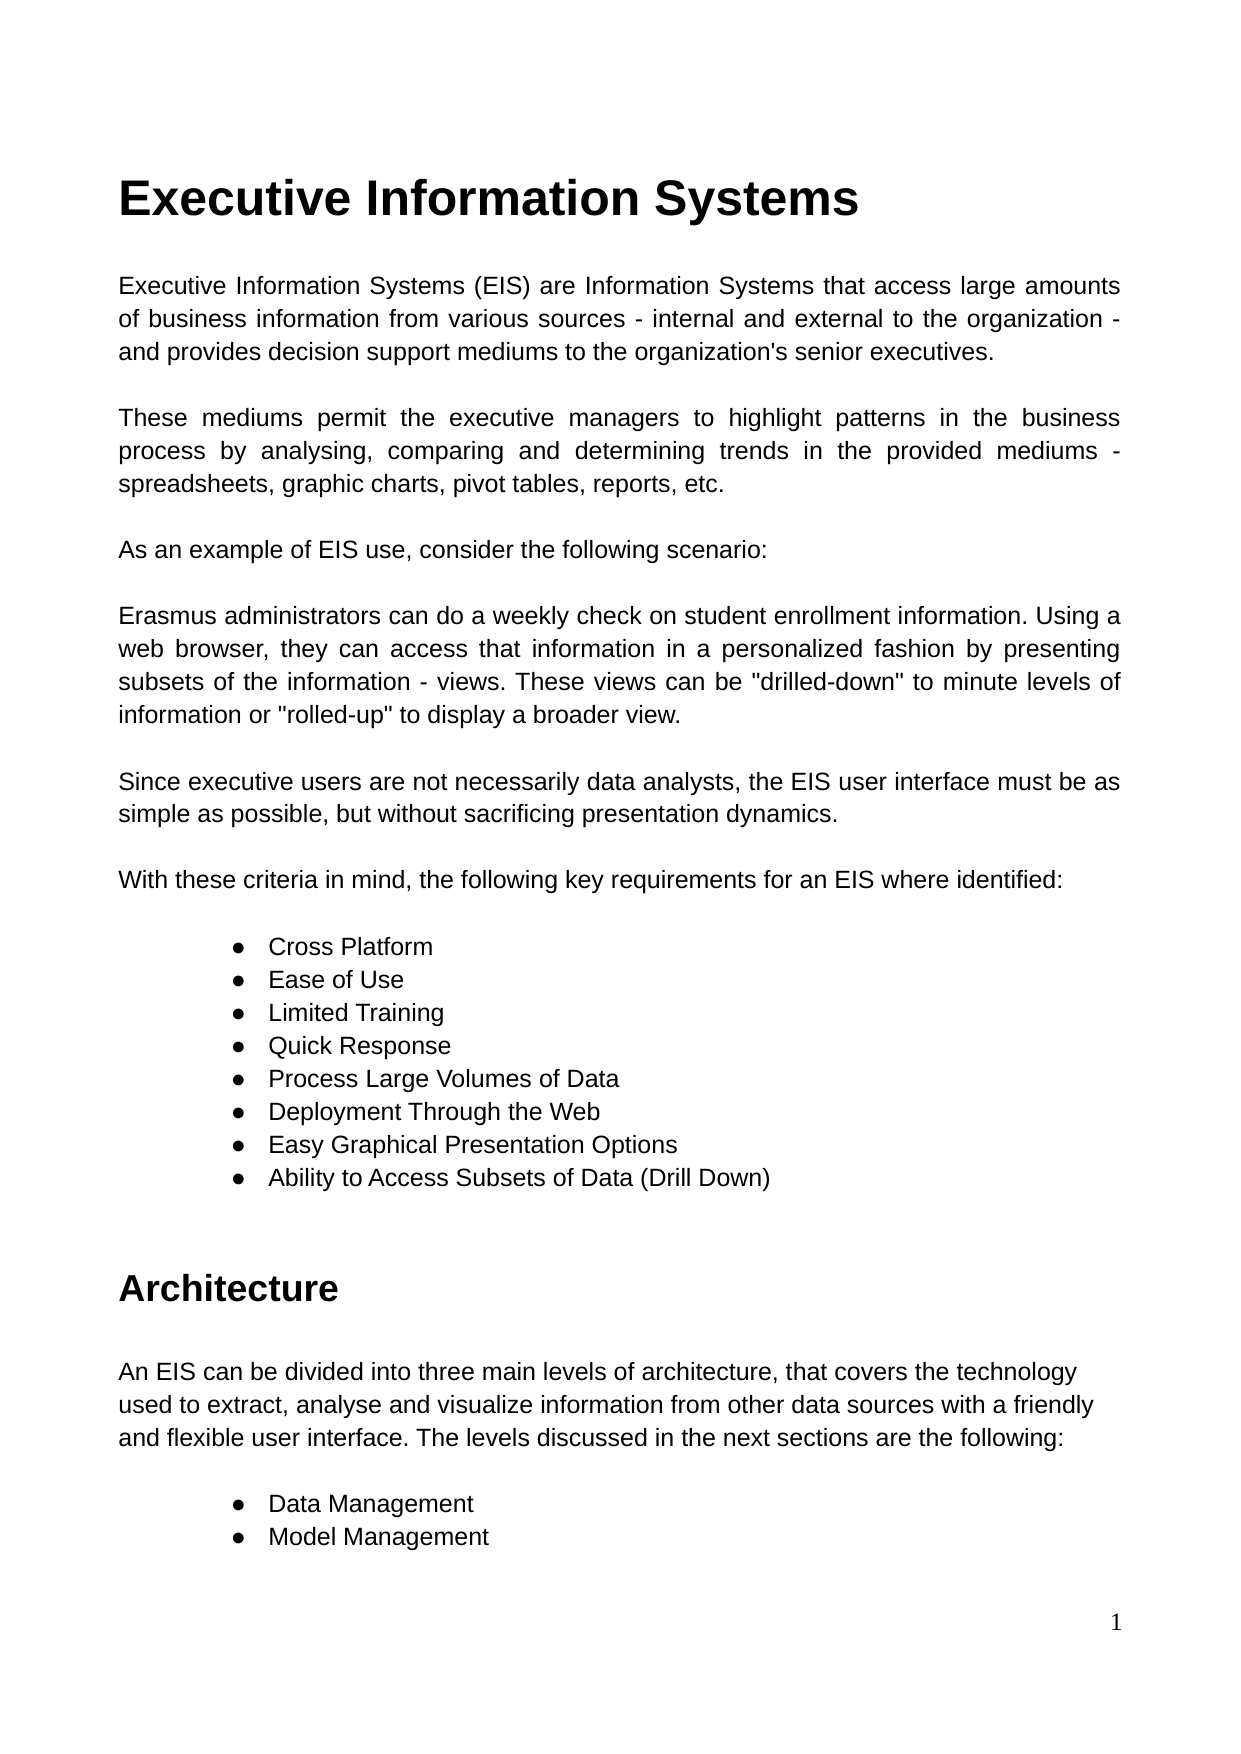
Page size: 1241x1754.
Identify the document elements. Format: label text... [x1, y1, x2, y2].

list Ease of Use [231, 964, 1122, 993]
text Erasmus administrators can do a weekly check on student enrollment information. Using a web browser, they can access that information in a personalized fashion by presenting subsets of the information - views. These views can be "drilled-down" to minute levels of information or "rolled-up" to display a broader view. [118, 601, 1122, 729]
list Ability to Access Subsets of Data (Drill Down) [231, 1163, 1122, 1191]
text An EIS can be divided into three main levels of architecture, that covers the technology used to extract, analyse and visualize information from other data sources with a friendly and flexible user interface. The levels discussed in the next sections are the following: [118, 1357, 1122, 1451]
text As an example of EIS use, consider the following scenario: [118, 535, 1122, 564]
text With these criteria in mind, the following key requirements for an EIS where identified: [118, 866, 1122, 894]
list Model Management [231, 1522, 1122, 1551]
list Easy Graphical Presentation Options [231, 1130, 1122, 1158]
list Cross Platform [231, 932, 1122, 960]
text Executive Information Systems (EIS) are Information Systems that access large amounts of business information from various sources - internal and external to the organization - and provides decision support mediums to the organization's senior executives. [118, 271, 1122, 366]
text Since executive users are not necessarily data analysts, the EIS user interface must be as simple as possible, but without sacrificing presentation dynamics. [118, 766, 1122, 828]
list Quick Response [231, 1031, 1122, 1059]
list Limited Training [231, 998, 1122, 1026]
text These mediums permit the executive managers to highlight patterns in the business process by analysing, comparing and determining trends in the provided mediums - spreadsheets, graphic charts, pivot tables, reports, etc. [118, 403, 1122, 498]
list Deployment Through the Web [231, 1097, 1122, 1125]
list Data Management [231, 1489, 1122, 1517]
subtitle Executive Information Systems [118, 168, 1122, 226]
subtitle Architecture [118, 1266, 1122, 1309]
list Process Large Volumes of Data [231, 1064, 1122, 1092]
